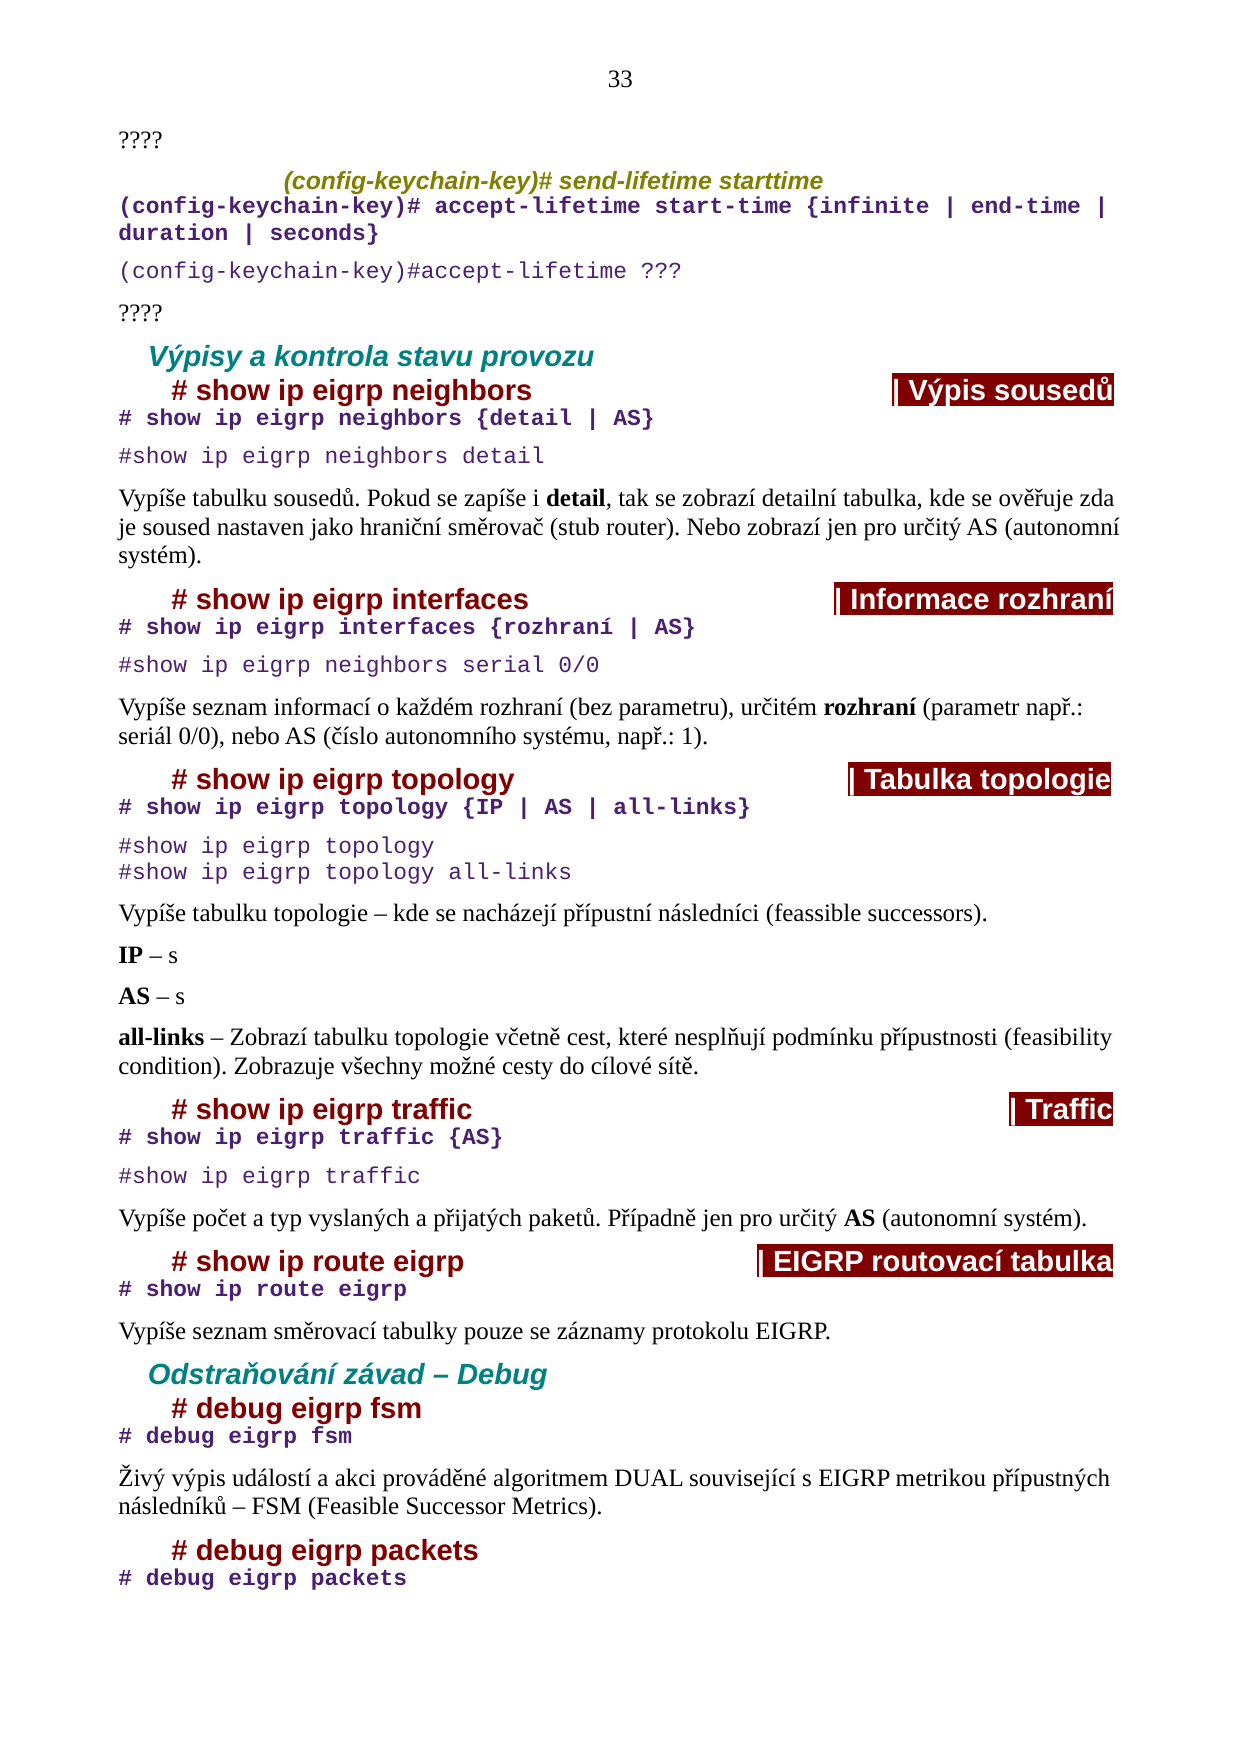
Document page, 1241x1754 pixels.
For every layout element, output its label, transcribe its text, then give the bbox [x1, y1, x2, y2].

subtitle # show ip eigrp topology | Tabulka topologie [171, 762, 1122, 796]
text #show ip eigrp traffic [118, 1164, 1122, 1190]
text Vypíše tabulku sousedů. Pokud se zapíše i detail, tak se zobrazí detailní tabulka, kde se ověřuje zda je soused nastaven jako hraniční směrovač (stub router). Nebo zobrazí jen pro určitý AS (autonomní systém). [118, 483, 1122, 569]
text (config-keychain-key)# accept-lifetime start-time {infinite | end-time | duration | seconds} [118, 195, 1122, 247]
text ???? [118, 298, 1122, 326]
subtitle # show ip route eigrp | EIGRP routovací tabulka [171, 1244, 1122, 1277]
text Živý výpis událostí a akci prováděné algoritmem DUAL související s EIGRP metrikou přípustných následníků – FSM (Feasible Successor Metrics). [118, 1463, 1122, 1520]
subtitle # show ip eigrp traffic | Traffic [171, 1092, 1122, 1126]
text # show ip eigrp interfaces {rozhraní | AS} [118, 615, 1122, 641]
text ???? [118, 125, 1122, 154]
subtitle (config-keychain-key)# send-lifetime starttime [283, 166, 1122, 195]
text #show ip eigrp topology #show ip eigrp topology all-links [118, 834, 1122, 886]
text # show ip route eigrp [118, 1277, 1122, 1303]
text # show ip eigrp traffic {AS} [118, 1126, 1122, 1152]
subtitle # show ip eigrp interfaces | Informace rozhraní [171, 582, 1122, 615]
text #show ip eigrp neighbors serial 0/0 [118, 654, 1122, 679]
subtitle # debug eigrp fsm [171, 1391, 1122, 1424]
text AS – s [118, 981, 1122, 1010]
text Vypíše tabulku topologie – kde se nacházejí přípustní následníci (feassible successors). [118, 898, 1122, 927]
text # show ip eigrp neighbors {detail | AS} [118, 406, 1122, 432]
text (config-keychain-key)#accept-lifetime ??? [118, 259, 1122, 285]
subtitle Odstraňování závad – Debug [148, 1357, 1122, 1391]
text #show ip eigrp neighbors detail [118, 444, 1122, 470]
text # debug eigrp fsm [118, 1424, 1122, 1450]
text Vypíše seznam směrovací tabulky pouze se záznamy protokolu EIGRP. [118, 1316, 1122, 1344]
text IP – s [118, 940, 1122, 968]
subtitle Výpisy a kontrola stavu provozu [148, 339, 1122, 372]
text # debug eigrp packets [118, 1566, 1122, 1592]
text all-links – Zobrazí tabulku topologie včetně cest, které nesplňují podmínku přípustnosti (feasibility condition). Zobrazuje všechny možné cesty do cílové sítě. [118, 1022, 1122, 1080]
text Vypíše počet a typ vyslaných a přijatých paketů. Případně jen pro určitý AS (autonomní systém). [118, 1203, 1122, 1231]
subtitle # show ip eigrp neighbors | Výpis sousedů [171, 372, 1122, 406]
text Vypíše seznam informací o každém rozhraní (bez parametru), určitém rozhraní (parametr např.: seriál 0/0), nebo AS (číslo autonomního systému, např.: 1). [118, 692, 1122, 749]
subtitle # debug eigrp packets [171, 1533, 1122, 1566]
text # show ip eigrp topology {IP | AS | all-links} [118, 796, 1122, 822]
